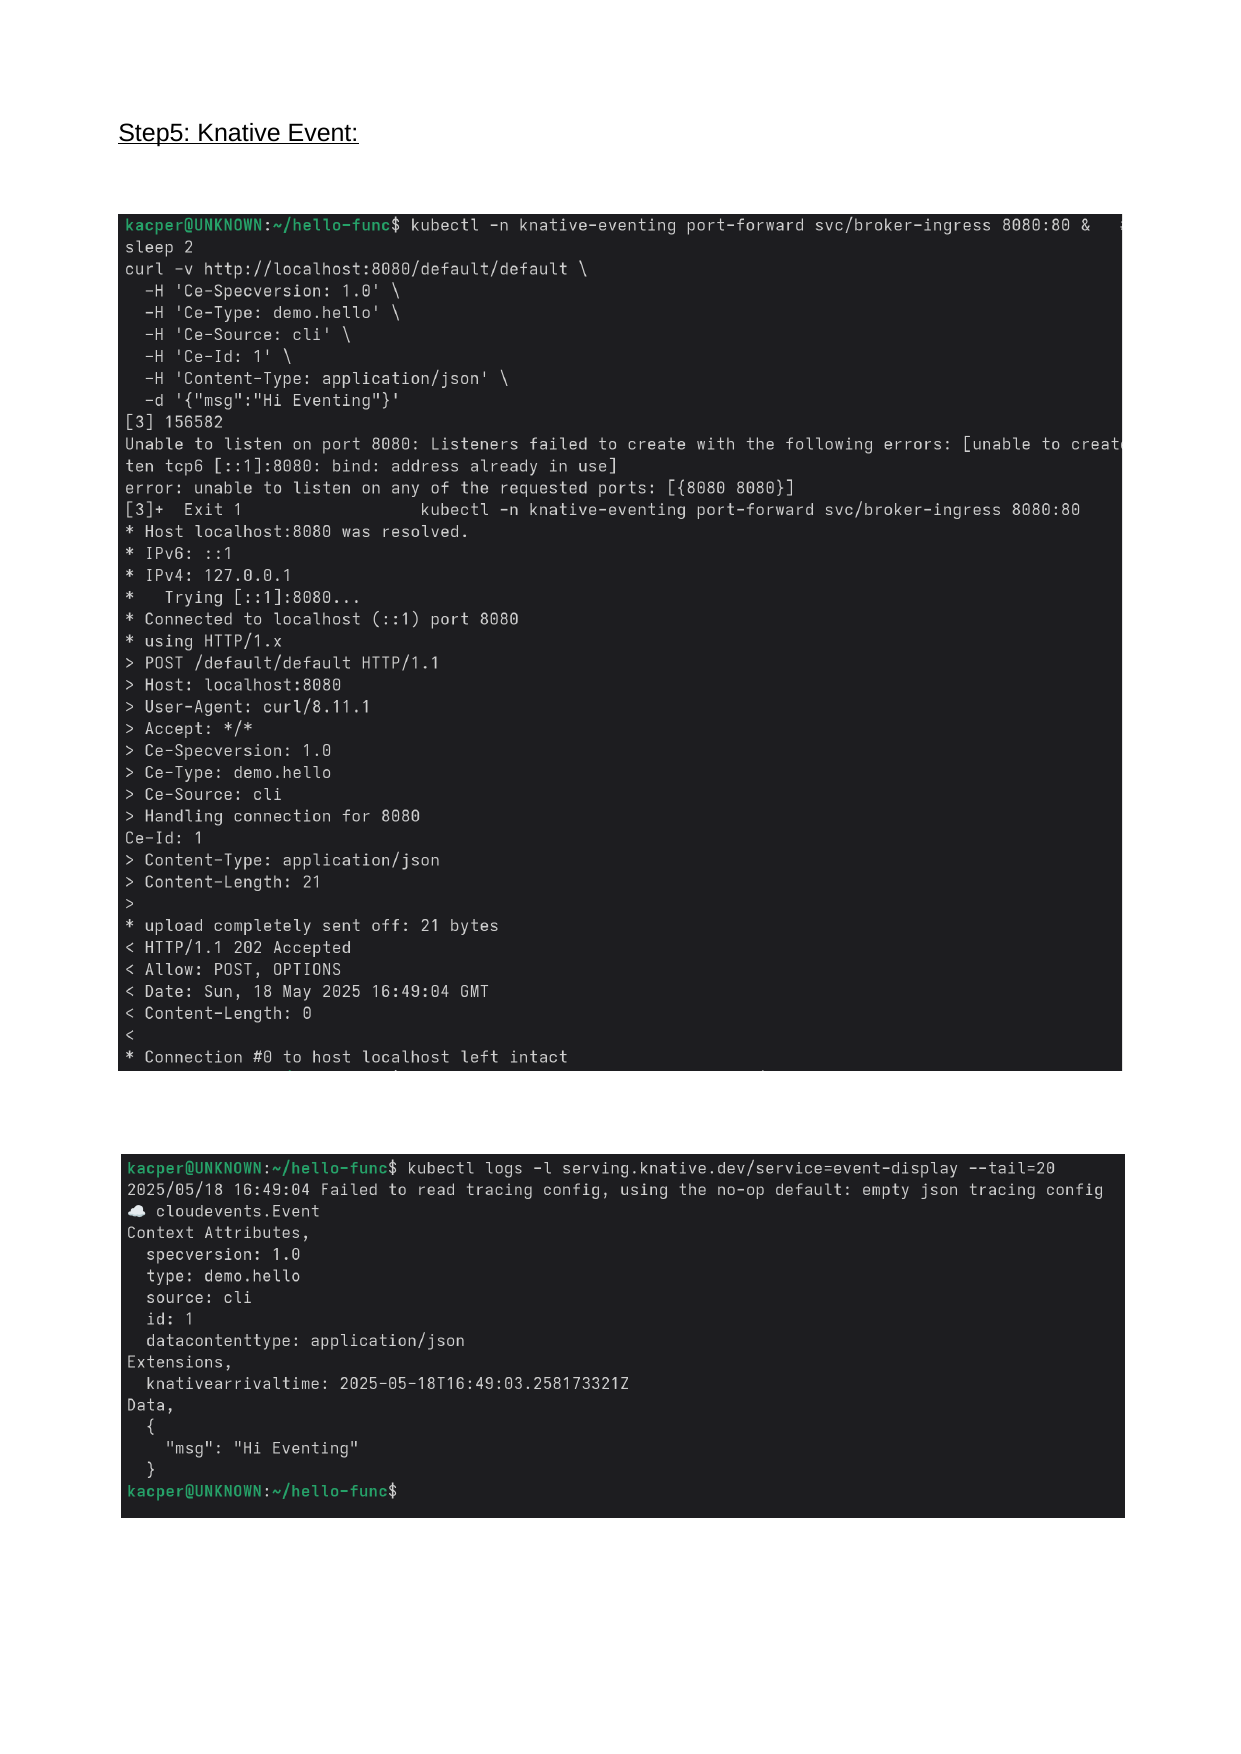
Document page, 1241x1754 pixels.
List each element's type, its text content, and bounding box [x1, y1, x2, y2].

picture [118, 214, 1123, 1071]
text Step5: Knative Event: [118, 118, 1122, 147]
picture [121, 1154, 1125, 1518]
